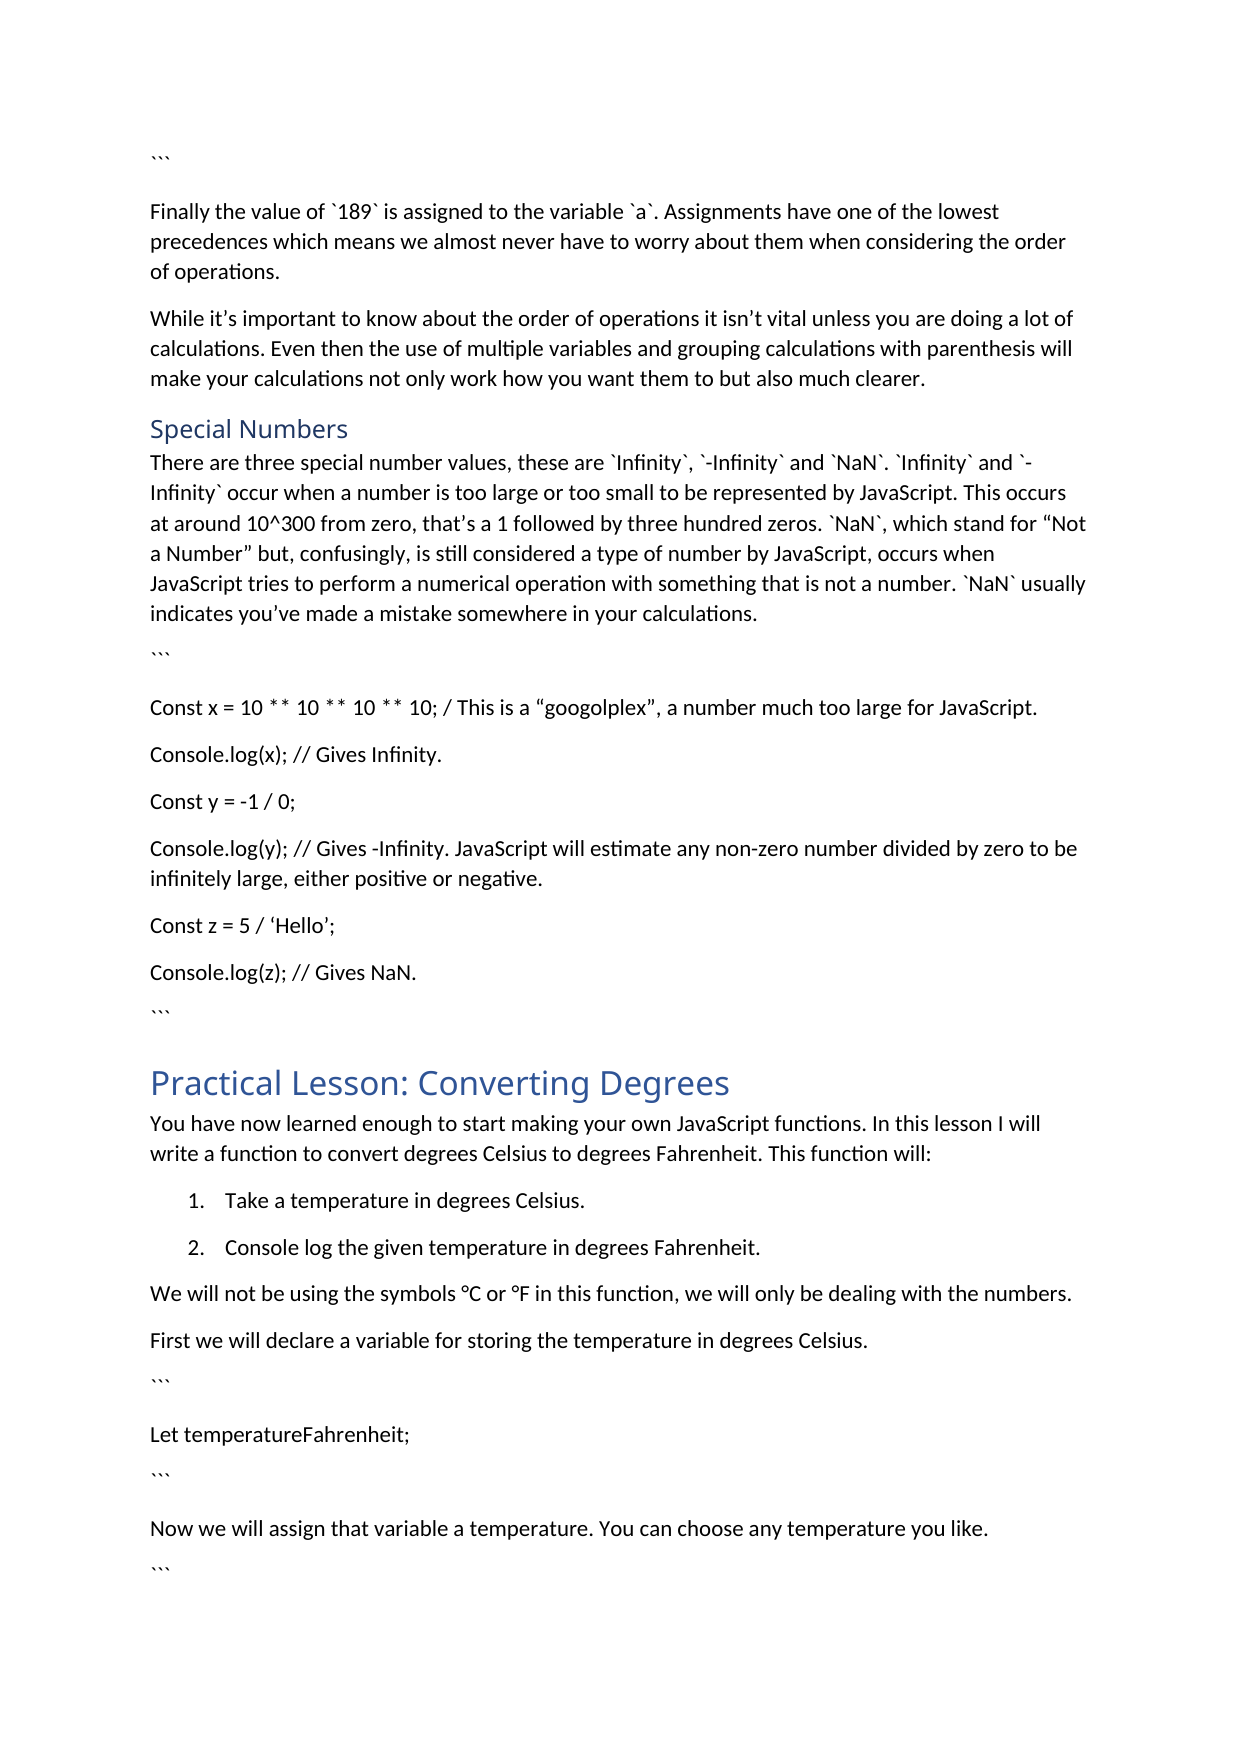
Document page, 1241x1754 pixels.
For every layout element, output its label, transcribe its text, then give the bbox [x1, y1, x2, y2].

text You have now learned enough to start making your own JavaScript functions. In this lesson I will write a function to convert degrees Celsius to degrees Fahrenheit. This function will: [150, 1109, 1090, 1167]
text Const y = -1 / 0; [150, 787, 1090, 815]
text Console.log(z); // Gives NaN. [150, 958, 1090, 986]
list Take a temperature in degrees Celsius. [187, 1186, 1090, 1214]
text While it’s important to know about the order of operations it isn’t vital unless you are doing a lot of calculations. Even then the use of multiple variables and grouping calculations with parenthesis will make your calculations not only work how you want them to but also much clearer. [150, 304, 1090, 393]
list Console log the given temperature in degrees Fahrenheit. [187, 1233, 1090, 1261]
text Const x = 10 ** 10 ** 10 ** 10; / This is a “googolplex”, a number much too large for JavaScript. [150, 693, 1090, 721]
text Console.log(y); // Gives -Infinity. JavaScript will estimate any non-zero number divided by zero to be infinitely large, either positive or negative. [150, 834, 1090, 892]
text Const z = 5 / ‘Hello’; [150, 911, 1090, 939]
text ``` [150, 646, 1090, 674]
subtitle Practical Lesson: Converting Degrees [150, 1060, 1090, 1105]
text Let temperatureFahrenheit; [150, 1420, 1090, 1448]
text There are three special number values, these are `Infinity`, `-Infinity` and `NaN`. `Infinity` and `-Infinity` occur when a number is too large or too small to be represented by JavaScript. This occurs at around 10^300 from zero, that’s a 1 followed by three hundred zeros. `NaN`, which stand for “Not a Number” but, confusingly, is still considered a type of number by JavaScript, occurs when JavaScript tries to perform a numerical operation with something that is not a number. `NaN` usually indicates you’ve made a mistake somewhere in your calculations. [150, 448, 1090, 627]
text ``` [150, 1004, 1090, 1032]
text ``` [150, 1373, 1090, 1401]
text Now we will assign that variable a temperature. You can choose any temperature you like. [150, 1514, 1090, 1542]
text Console.log(x); // Gives Infinity. [150, 740, 1090, 768]
text Finally the value of `189` is assigned to the variable `a`. Assignments have one of the lowest precedences which means we almost never have to worry about them when considering the order of operations. [150, 197, 1090, 285]
text First we will declare a variable for storing the temperature in degrees Celsius. [150, 1326, 1090, 1354]
text We will not be using the symbols °C or °F in this function, we will only be dealing with the numbers. [150, 1279, 1090, 1307]
subtitle Special Numbers [150, 411, 1090, 446]
text ``` [150, 1561, 1090, 1589]
text ``` [150, 150, 1090, 178]
text ``` [150, 1467, 1090, 1495]
